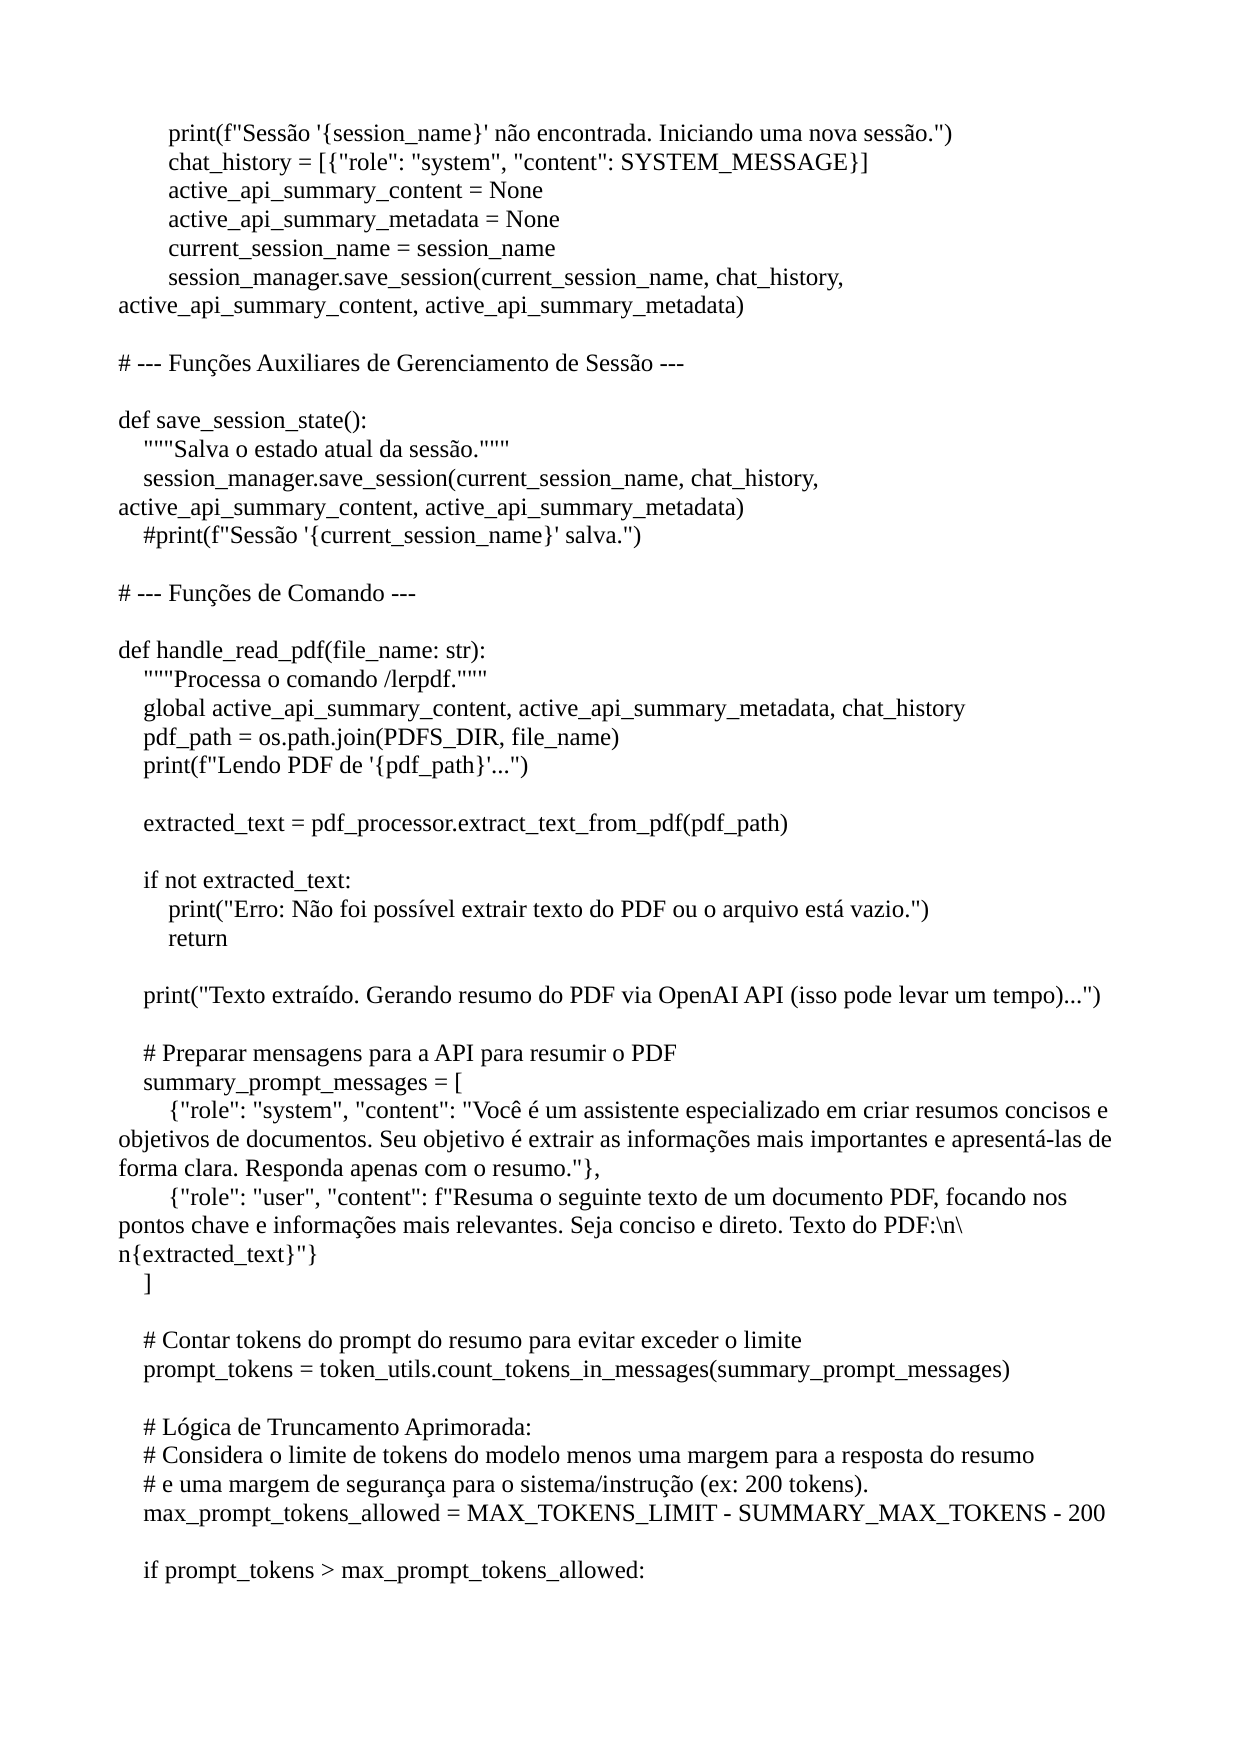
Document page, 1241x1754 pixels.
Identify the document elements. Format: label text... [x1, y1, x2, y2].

text """Processa o comando /lerpdf.""" [118, 664, 1122, 693]
text active_api_summary_content = None [118, 176, 1122, 204]
text # Contar tokens do prompt do resumo para evitar exceder o limite [118, 1326, 1122, 1354]
text # e uma margem de segurança para o sistema/instrução (ex: 200 tokens). [118, 1469, 1122, 1498]
text print(f"Sessão '{session_name}' não encontrada. Iniciando uma nova sessão.") [118, 118, 1122, 147]
text summary_prompt_messages = [ [118, 1067, 1122, 1096]
text prompt_tokens = token_utils.count_tokens_in_messages(summary_prompt_messages) [118, 1354, 1122, 1383]
text max_prompt_tokens_allowed = MAX_TOKENS_LIMIT - SUMMARY_MAX_TOKENS - 200 [118, 1498, 1122, 1527]
text session_manager.save_session(current_session_name, chat_history, active_api_summary_content, active_api_summary_metadata) [118, 463, 1122, 521]
text extracted_text = pdf_processor.extract_text_from_pdf(pdf_path) [118, 808, 1122, 837]
text """Salva o estado atual da sessão.""" [118, 434, 1122, 463]
text # --- Funções de Comando --- [118, 578, 1122, 607]
text current_session_name = session_name [118, 233, 1122, 262]
text # Preparar mensagens para a API para resumir o PDF [118, 1038, 1122, 1067]
text print(f"Lendo PDF de '{pdf_path}'...") [118, 751, 1122, 779]
text ] [118, 1268, 1122, 1297]
text global active_api_summary_content, active_api_summary_metadata, chat_history [118, 693, 1122, 722]
text # --- Funções Auxiliares de Gerenciamento de Sessão --- [118, 348, 1122, 377]
text return [118, 923, 1122, 952]
text session_manager.save_session(current_session_name, chat_history, active_api_summary_content, active_api_summary_metadata) [118, 262, 1122, 319]
text # Lógica de Truncamento Aprimorada: [118, 1412, 1122, 1441]
text print("Texto extraído. Gerando resumo do PDF via OpenAI API (isso pode levar um tempo)...") [118, 981, 1122, 1009]
text chat_history = [{"role": "system", "content": SYSTEM_MESSAGE}] [118, 147, 1122, 176]
text print("Erro: Não foi possível extrair texto do PDF ou o arquivo está vazio.") [118, 894, 1122, 923]
text def handle_read_pdf(file_name: str): [118, 636, 1122, 664]
text active_api_summary_metadata = None [118, 204, 1122, 233]
text {"role": "system", "content": "Você é um assistente especializado em criar resumos concisos e objetivos de documentos. Seu objetivo é extrair as informações mais importantes e apresentá-las de forma clara. Responda apenas com o resumo."}, [118, 1096, 1122, 1182]
text if prompt_tokens > max_prompt_tokens_allowed: [118, 1556, 1122, 1584]
text #print(f"Sessão '{current_session_name}' salva.") [118, 521, 1122, 549]
text def save_session_state(): [118, 406, 1122, 434]
text {"role": "user", "content": f"Resuma o seguinte texto de um documento PDF, focando nos pontos chave e informações mais relevantes. Seja conciso e direto. Texto do PDF:\n\n{extracted_text}"} [118, 1182, 1122, 1268]
text # Considera o limite de tokens do modelo menos uma margem para a resposta do resumo [118, 1441, 1122, 1469]
text pdf_path = os.path.join(PDFS_DIR, file_name) [118, 722, 1122, 751]
text if not extracted_text: [118, 866, 1122, 894]
